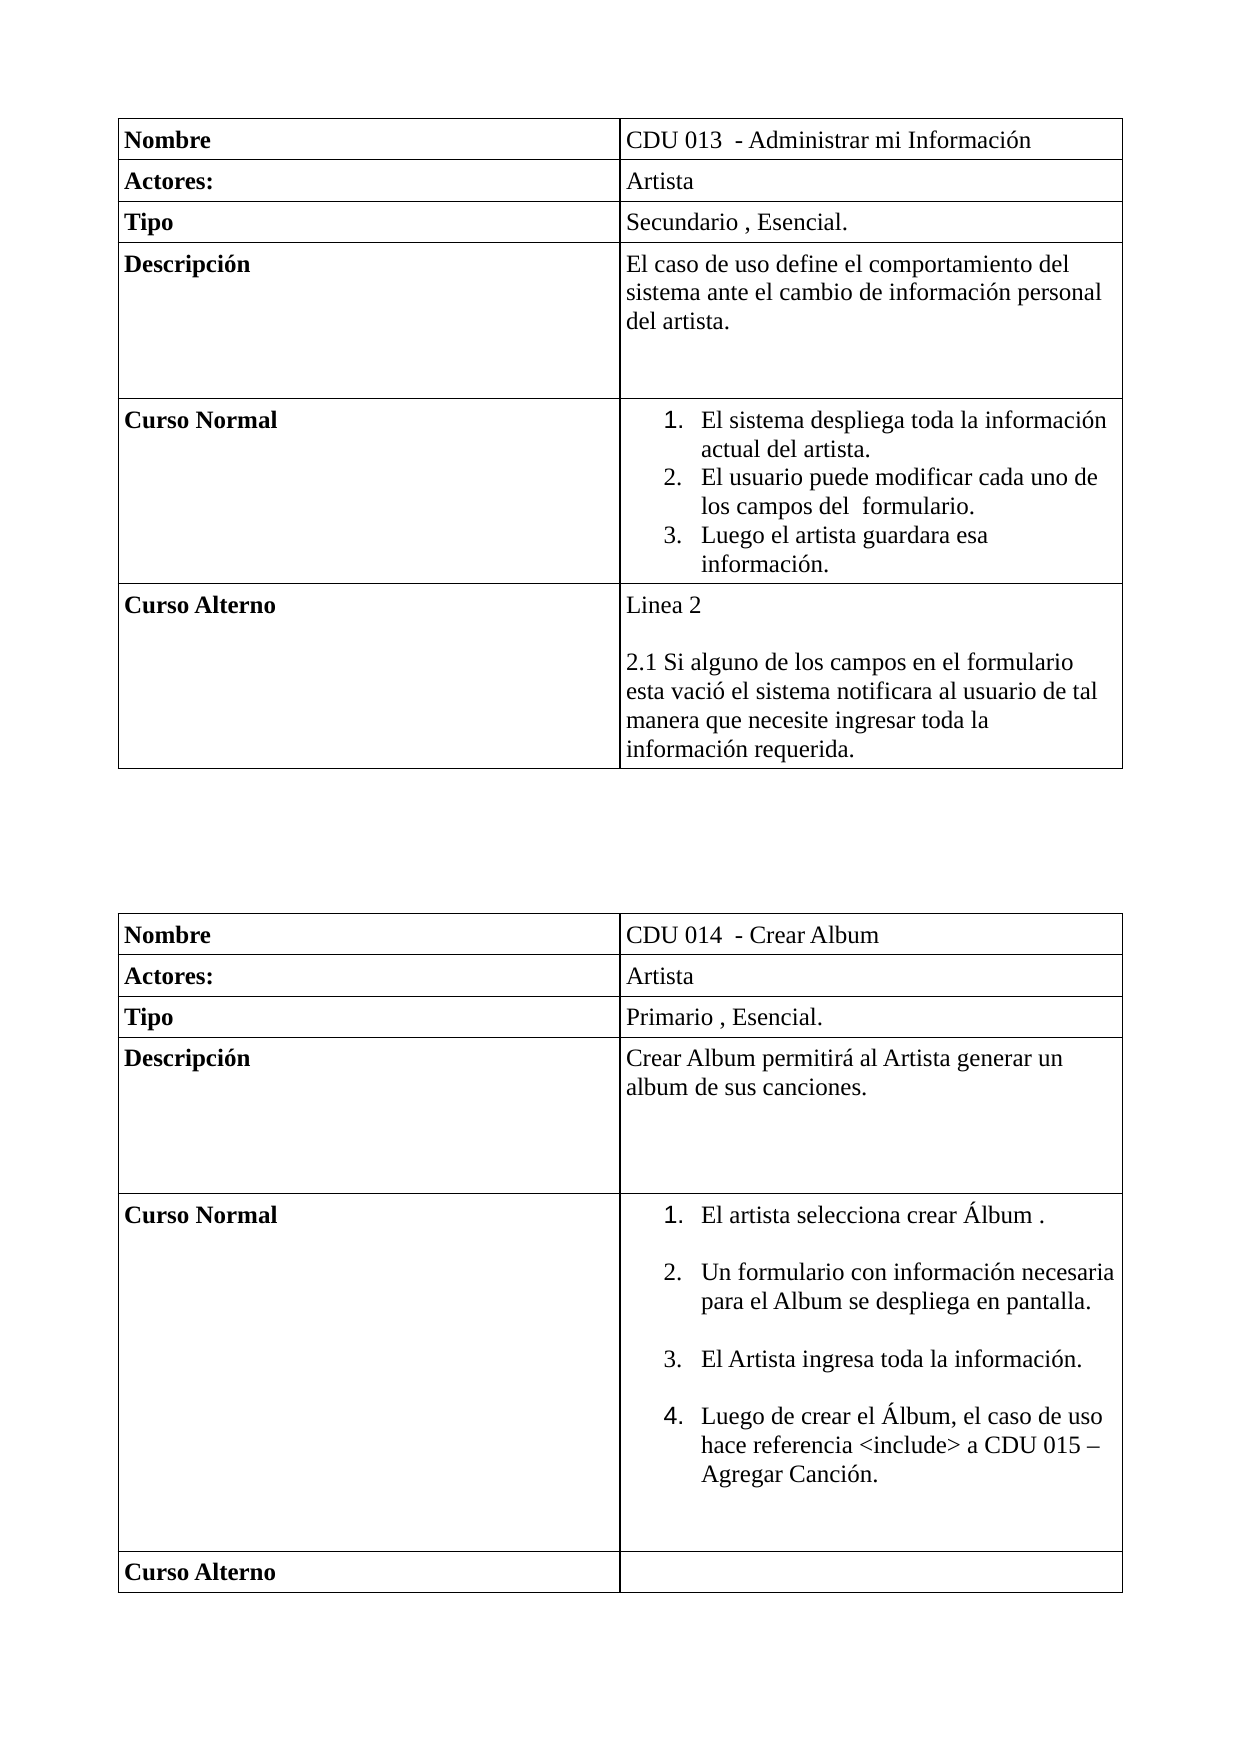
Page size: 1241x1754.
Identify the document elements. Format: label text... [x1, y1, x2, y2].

table_cell Artista [621, 160, 1122, 201]
table_cell Secundario , Esencial. [621, 202, 1122, 242]
table_cell Linea 2 2.1 Si alguno de los campos en el formulario esta vació el sistema notificara al usuario de tal manera que necesite ingresar toda la información requerida. [621, 584, 1122, 768]
table_cell Curso Alterno [119, 584, 619, 768]
table_cell Curso Normal [119, 1194, 619, 1551]
table_cell Descripción [119, 1038, 619, 1193]
table_cell Primario , Esencial. [621, 997, 1122, 1037]
table_cell Actores: [119, 955, 619, 996]
table_cell Crear Album permitirá al Artista generar un album de sus canciones. [621, 1038, 1122, 1193]
table_cell Tipo [119, 202, 619, 242]
table_header CDU 014 - Crear Album [621, 914, 1122, 954]
table_cell Tipo [119, 997, 619, 1037]
table_cell El artista selecciona crear Álbum . Un formulario con información necesaria para el Album se despliega en pantalla. El Artista ingresa toda la información. Luego de crear el Álbum, el caso de uso hace referencia <include> a CDU 015 – Agregar Canción. [621, 1194, 1122, 1551]
table_cell Curso Alterno [119, 1552, 619, 1592]
table_cell Artista [621, 955, 1122, 996]
table_header CDU 013 - Administrar mi Información [621, 119, 1122, 159]
table_cell Descripción [119, 243, 619, 398]
table_cell Curso Normal [119, 399, 619, 583]
table_cell Actores: [119, 160, 619, 201]
table_header Nombre [119, 119, 619, 159]
table_cell [621, 1552, 1122, 1592]
table_cell El caso de uso define el comportamiento del sistema ante el cambio de información personal del artista. [621, 243, 1122, 398]
table_cell El sistema despliega toda la información actual del artista. El usuario puede modificar cada uno de los campos del formulario. Luego el artista guardara esa información. [621, 399, 1122, 583]
table_header Nombre [119, 914, 619, 954]
